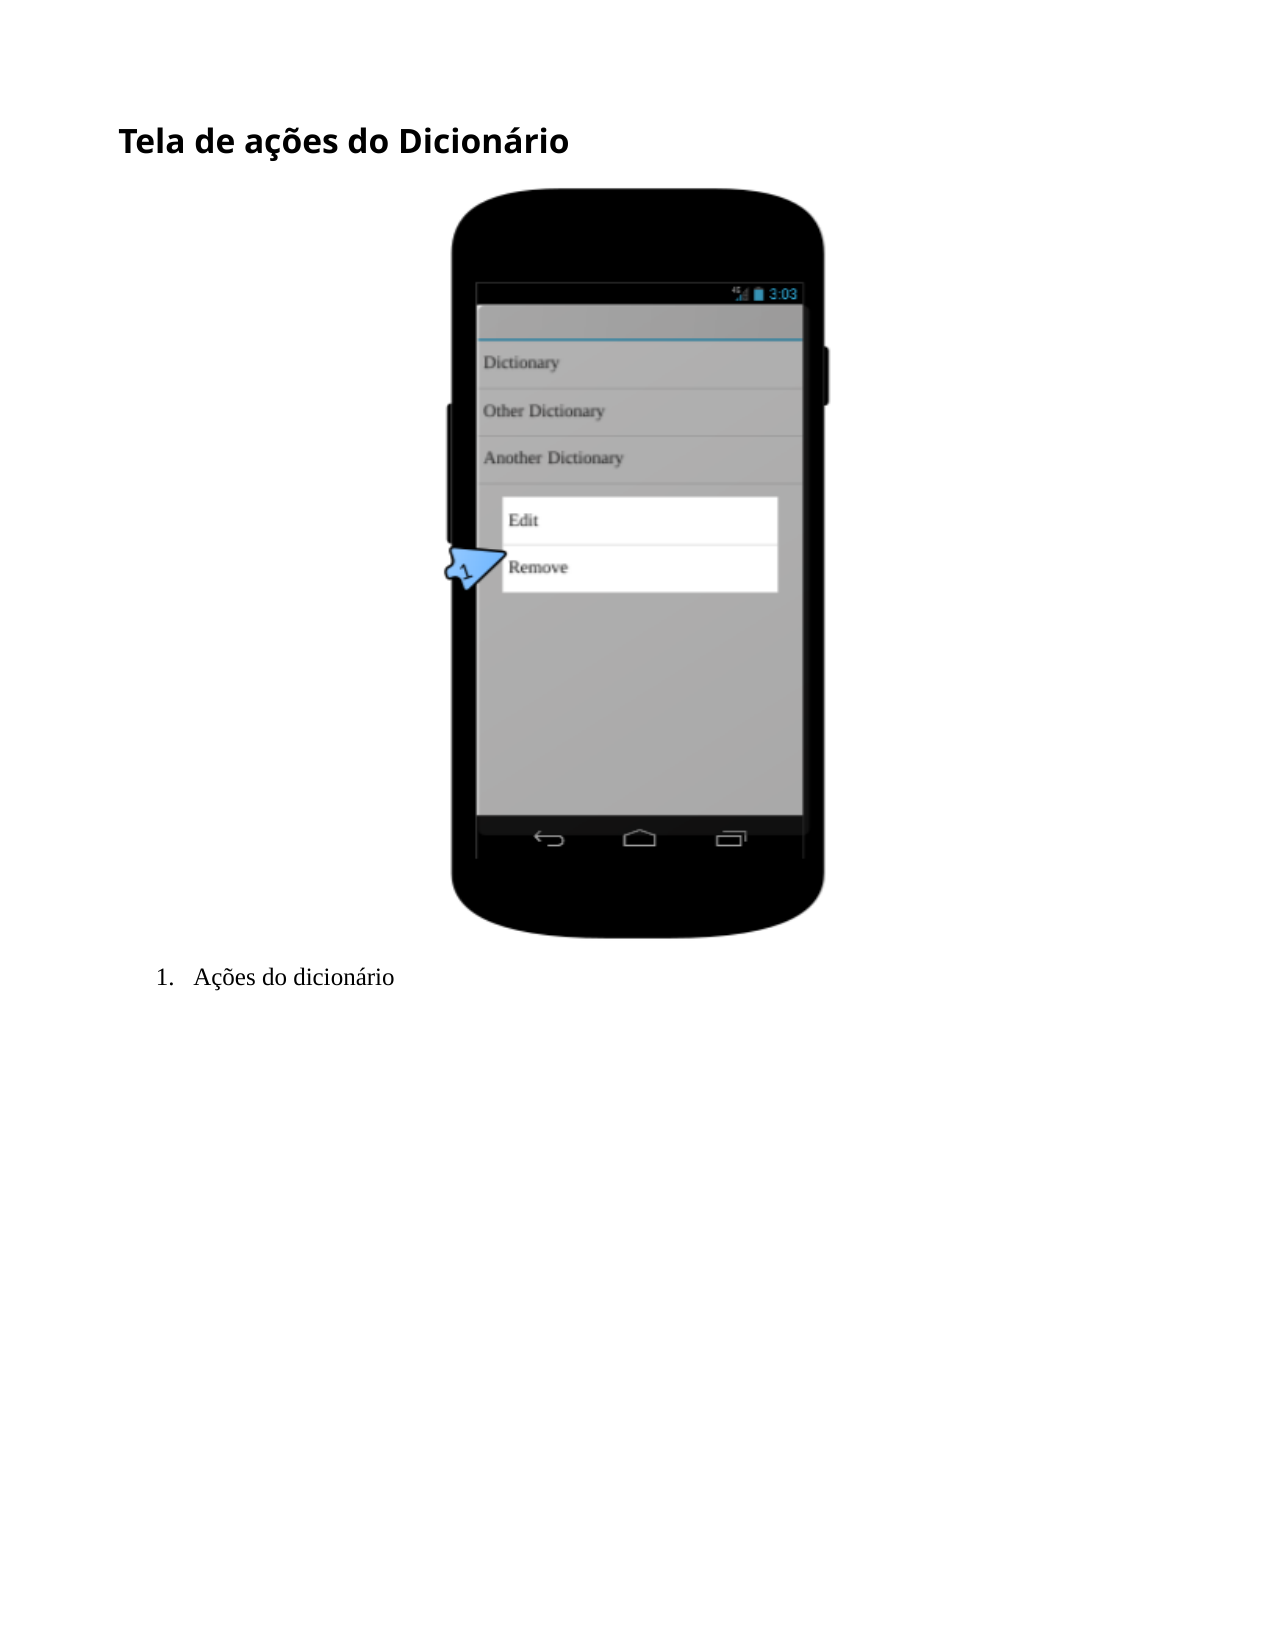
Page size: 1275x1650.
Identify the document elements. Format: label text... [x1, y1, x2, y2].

list Ações do dicionário [156, 827, 1157, 991]
picture [435, 176, 840, 956]
subtitle Tela de ações do Dicionário [118, 118, 1157, 164]
